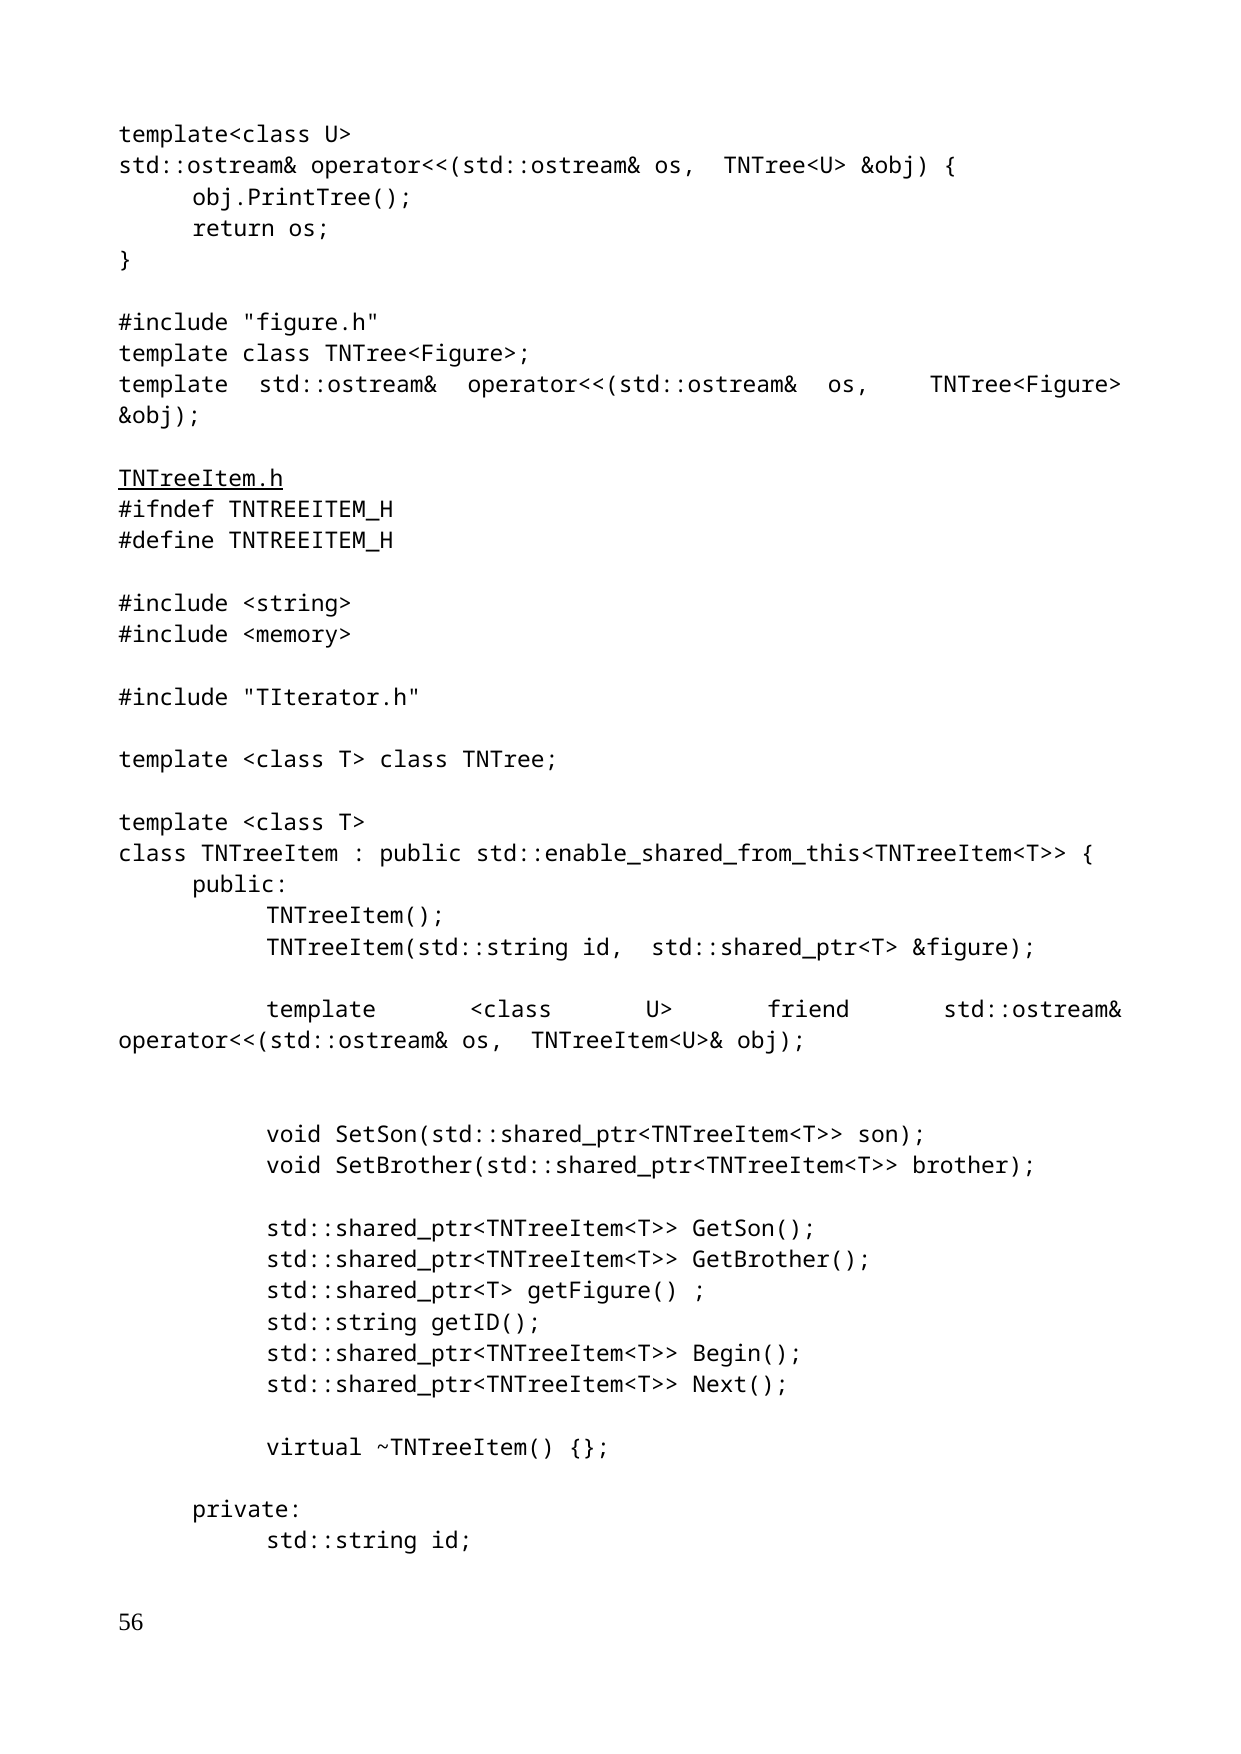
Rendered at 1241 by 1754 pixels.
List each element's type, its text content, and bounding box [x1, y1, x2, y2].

text std::string id; [118, 1524, 1122, 1556]
text template std::ostream& operator<<(std::ostream& os, TNTree<Figure> &obj); [118, 368, 1122, 431]
text #include "TIterator.h" [118, 681, 1122, 712]
text std::shared_ptr<T> getFigure() ; [118, 1274, 1122, 1306]
text template class TNTree<Figure>; [118, 337, 1122, 368]
text public: [118, 868, 1122, 899]
text std::shared_ptr<TNTreeItem<T>> Next(); [118, 1368, 1122, 1399]
text template<class U> [118, 118, 1122, 149]
text #include <string> [118, 587, 1122, 618]
text TNTreeItem(std::string id, std::shared_ptr<T> &figure); [118, 931, 1122, 962]
text virtual ~TNTreeItem() {}; [118, 1431, 1122, 1462]
text template <class U> friend std::ostream& operator<<(std::ostream& os, TNTreeItem<U>& obj); [118, 993, 1122, 1056]
text template <class T> [118, 806, 1122, 837]
text void SetBrother(std::shared_ptr<TNTreeItem<T>> brother); [118, 1149, 1122, 1181]
text std::shared_ptr<TNTreeItem<T>> GetBrother(); [118, 1243, 1122, 1274]
text #define TNTREEITEM_H [118, 524, 1122, 556]
text private: [118, 1493, 1122, 1524]
text #include "figure.h" [118, 306, 1122, 337]
text template <class T> class TNTree; [118, 743, 1122, 774]
text class TNTreeItem : public std::enable_shared_from_this<TNTreeItem<T>> { [118, 837, 1122, 868]
text } [118, 243, 1122, 274]
text std::shared_ptr<TNTreeItem<T>> Begin(); [118, 1337, 1122, 1368]
text #include <memory> [118, 618, 1122, 649]
text std::ostream& operator<<(std::ostream& os, TNTree<U> &obj) { [118, 149, 1122, 181]
text #ifndef TNTREEITEM_H [118, 493, 1122, 524]
text TNTreeItem(); [118, 899, 1122, 931]
text return os; [118, 212, 1122, 243]
text obj.PrintTree(); [118, 181, 1122, 212]
text TNTreeItem.h [118, 462, 1122, 493]
text std::string getID(); [118, 1306, 1122, 1337]
text std::shared_ptr<TNTreeItem<T>> GetSon(); [118, 1212, 1122, 1243]
text void SetSon(std::shared_ptr<TNTreeItem<T>> son); [118, 1118, 1122, 1149]
